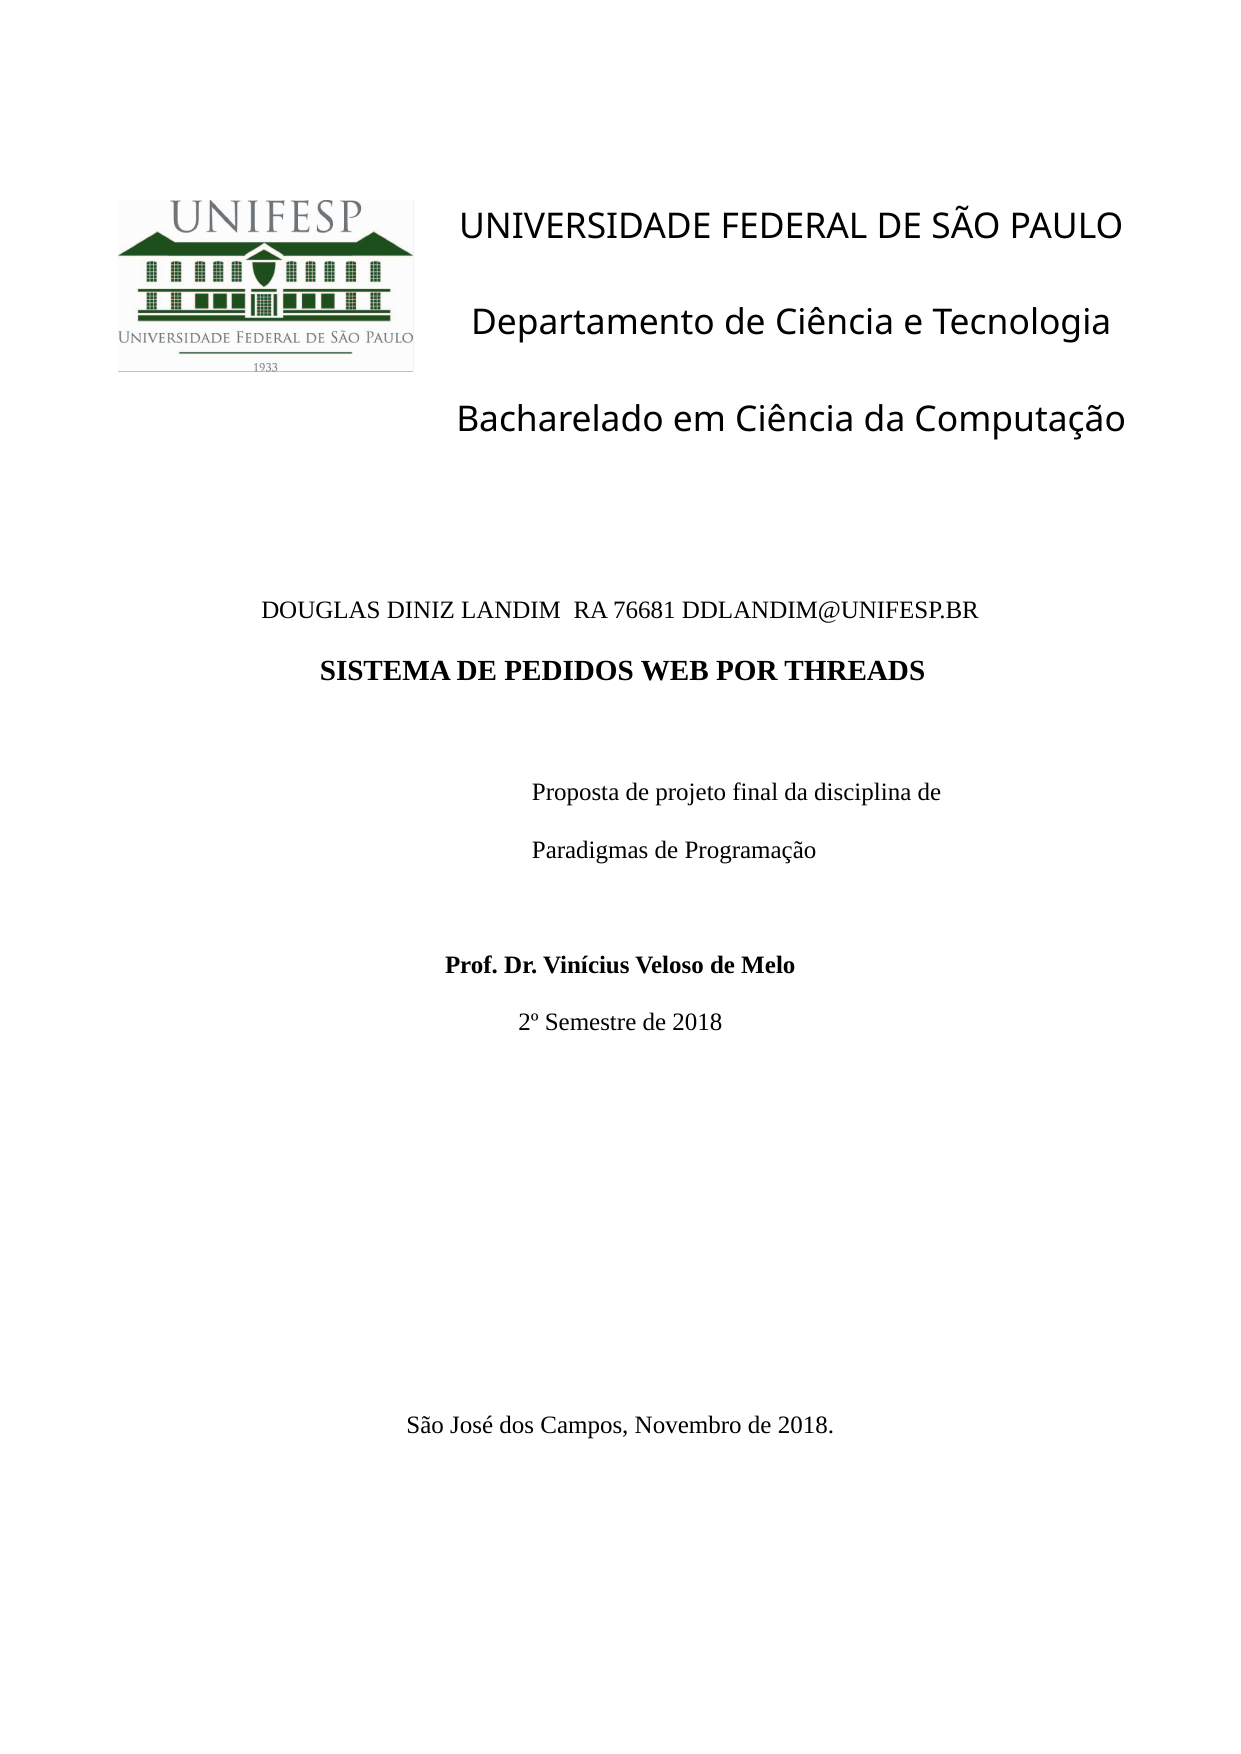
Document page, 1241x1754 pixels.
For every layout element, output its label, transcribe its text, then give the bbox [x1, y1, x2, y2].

text Paradigmas de Programação [532, 835, 1122, 864]
text Prof. Dr. Vinícius Veloso de Melo [118, 950, 1122, 979]
text SISTEMA DE PEDIDOS WEB POR THREADS [118, 653, 1127, 686]
text 2º Semestre de 2018 [118, 1007, 1122, 1036]
text DOUGLAS DINIZ LANDIM RA 76681 DDLANDIM@UNIFESP.BR [118, 595, 1122, 624]
text Proposta de projeto final da disciplina de [532, 777, 1122, 806]
picture [118, 200, 414, 372]
table_header [107, 200, 416, 538]
table_header UNIVERSIDADE FEDERAL DE SÃO PAULO Departamento de Ciência e Tecnologia Bacharelado em Ciência da Computação [416, 200, 1166, 538]
text São José dos Campos, Novembro de 2018. [118, 1410, 1122, 1439]
